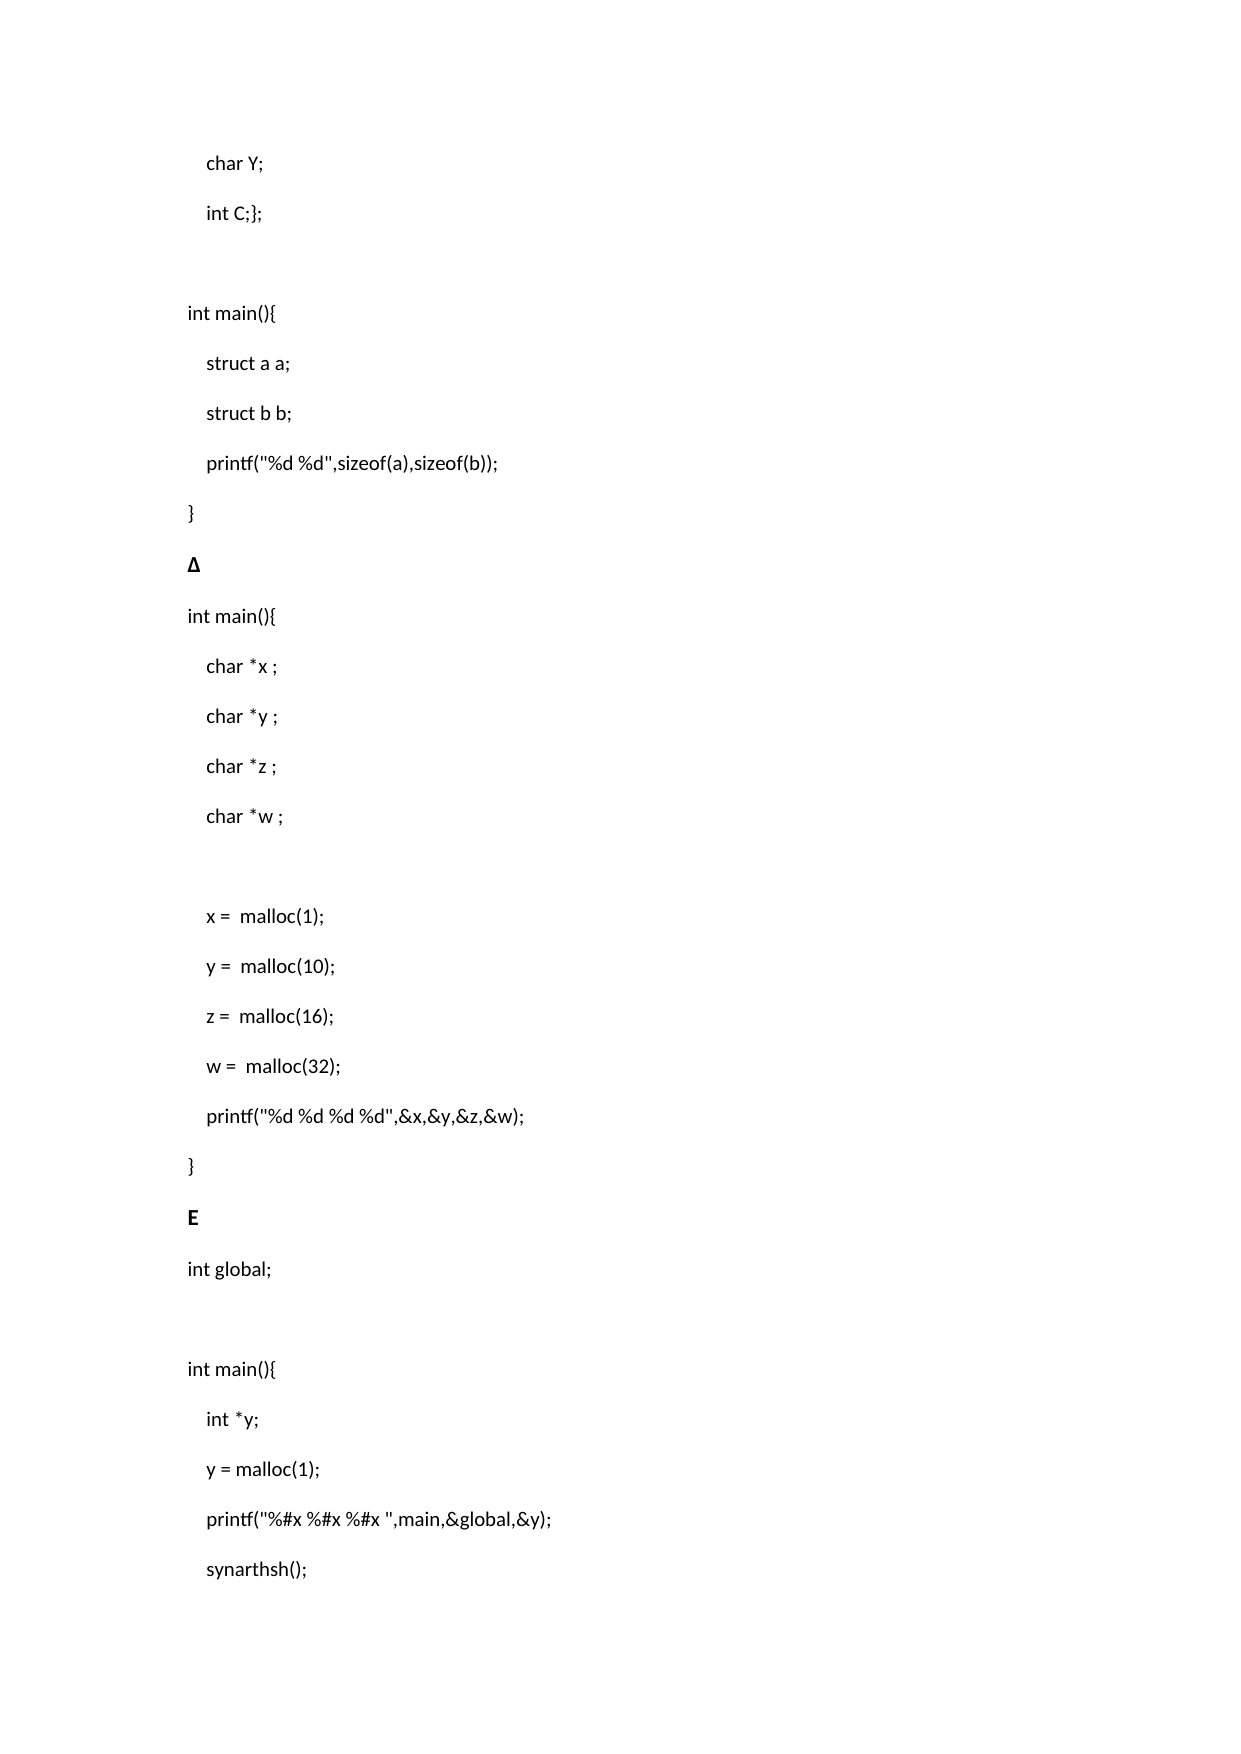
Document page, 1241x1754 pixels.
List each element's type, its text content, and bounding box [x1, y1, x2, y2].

text struct b b; [187, 400, 1053, 425]
text int C;}; [187, 200, 1053, 225]
text w = malloc(32); [187, 1053, 1053, 1078]
text printf("%d %d %d %d",&x,&y,&z,&w); [187, 1103, 1053, 1128]
text printf("%#x %#x %#x ",main,&global,&y); [187, 1506, 1053, 1531]
text printf("%d %d",sizeof(a),sizeof(b)); [187, 450, 1053, 475]
text Δ [187, 550, 1053, 578]
text y = malloc(10); [187, 953, 1053, 978]
text char *x ; [187, 653, 1053, 678]
text char *z ; [187, 753, 1053, 778]
text int main(){ [187, 603, 1053, 628]
text char Y; [187, 150, 1053, 175]
text } [187, 500, 1053, 525]
text int *y; [187, 1406, 1053, 1431]
text char *y ; [187, 703, 1053, 728]
text int main(){ [187, 300, 1053, 325]
text y = malloc(1); [187, 1456, 1053, 1481]
text } [187, 1153, 1053, 1178]
text int global; [187, 1256, 1053, 1281]
text x = malloc(1); [187, 903, 1053, 928]
text struct a a; [187, 350, 1053, 375]
text char *w ; [187, 803, 1053, 828]
text z = malloc(16); [187, 1003, 1053, 1028]
text synarthsh(); [187, 1556, 1053, 1581]
text int main(){ [187, 1356, 1053, 1381]
text Ε [187, 1203, 1053, 1231]
